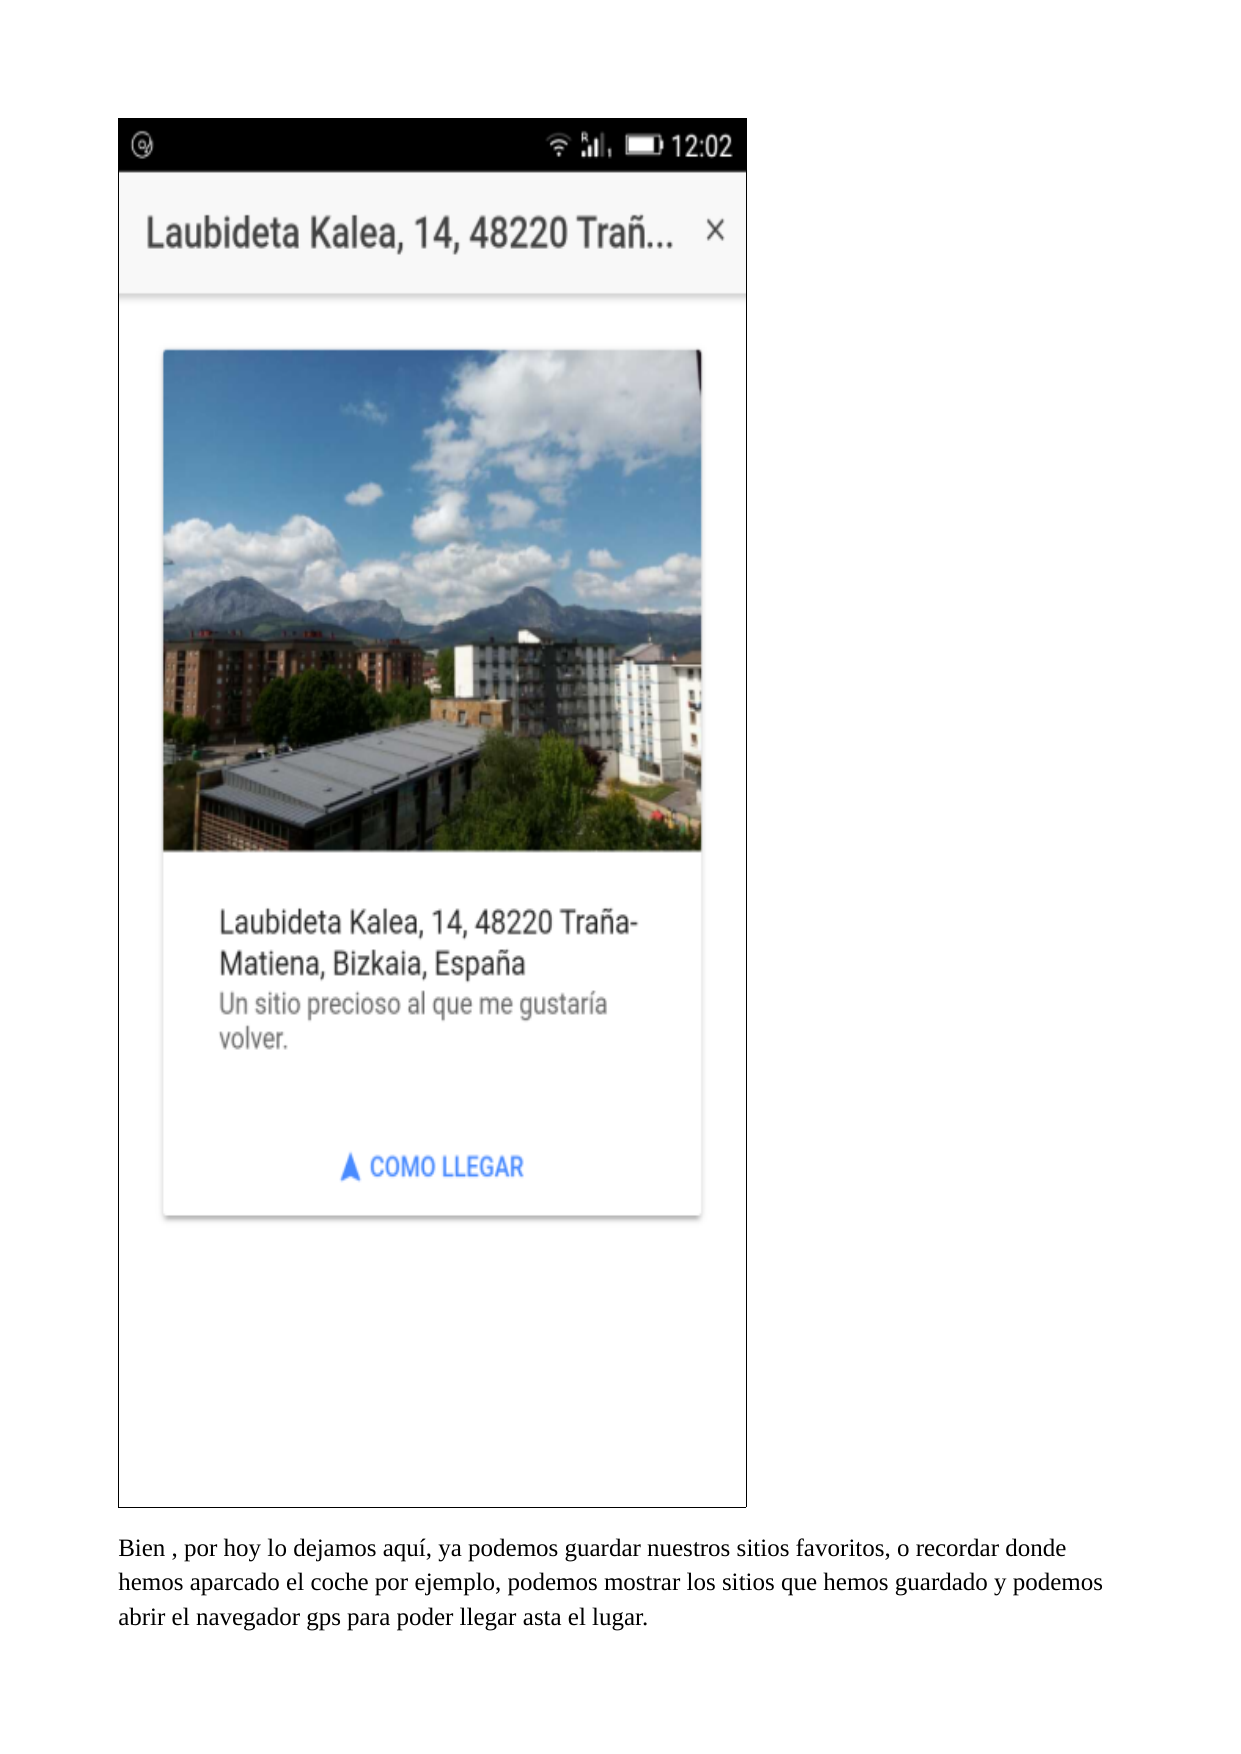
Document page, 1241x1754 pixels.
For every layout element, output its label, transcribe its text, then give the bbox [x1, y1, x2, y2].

text Bien , por hoy lo dejamos aquí, ya podemos guardar nuestros sitios favoritos, o recordar donde hemos aparcado el coche por ejemplo, podemos mostrar los sitios que hemos guardado y podemos abrir el navegador gps para poder llegar asta el lugar. [118, 1533, 1122, 1631]
picture [119, 119, 746, 1507]
